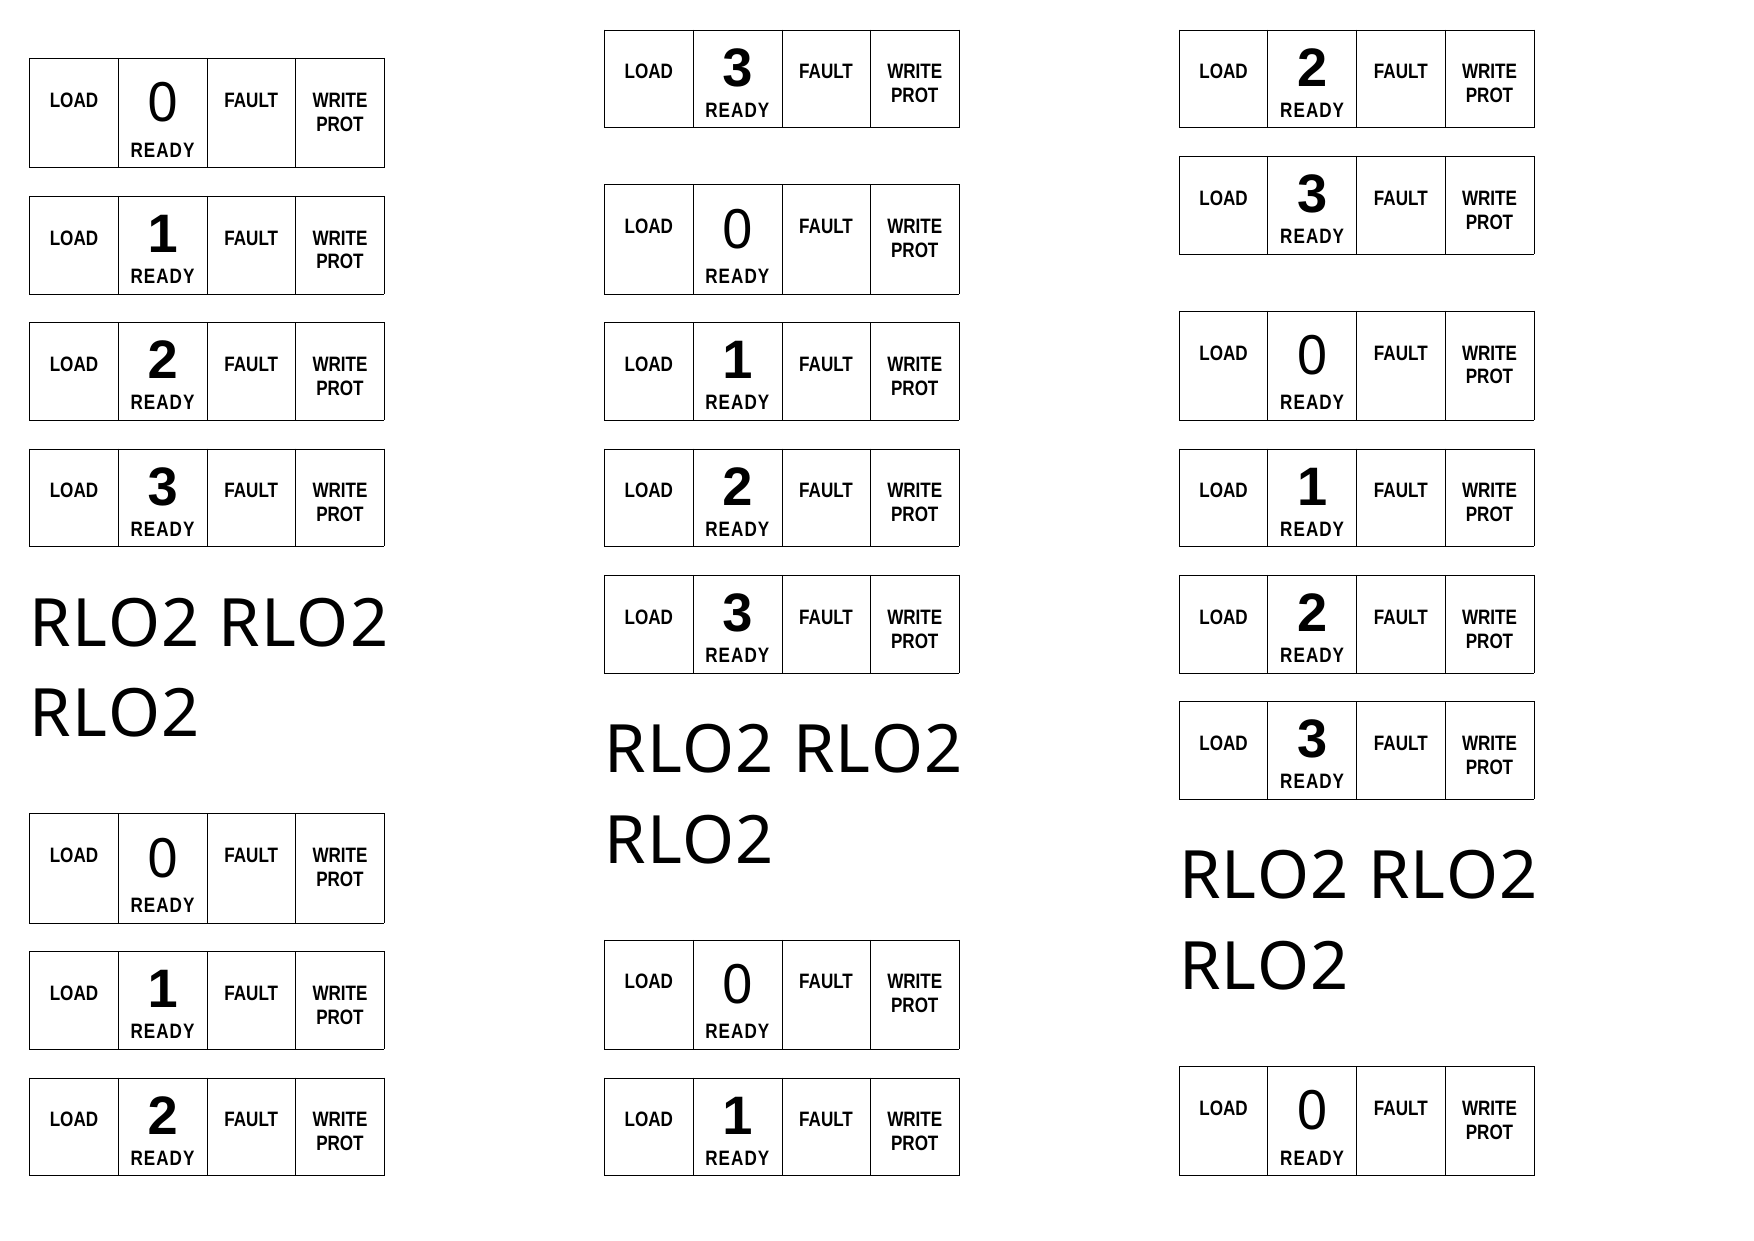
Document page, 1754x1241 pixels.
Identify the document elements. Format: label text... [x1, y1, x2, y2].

table_header 2 READY [1268, 31, 1356, 127]
table_header LOAD [1180, 1067, 1267, 1175]
table_header LOAD [30, 450, 118, 546]
table_header WRITE PROT [296, 197, 384, 293]
table_header WRITE PROT [296, 59, 384, 167]
table_header LOAD [605, 1079, 693, 1175]
table_header WRITE PROT [871, 576, 959, 673]
table_header FAULT [208, 323, 295, 420]
table_header WRITE PROT [1446, 157, 1534, 254]
table_header FAULT [208, 197, 295, 293]
table_header LOAD [1180, 450, 1267, 546]
table_header LOAD [605, 576, 693, 673]
table_header WRITE PROT [1446, 312, 1534, 420]
table_header 0 READY [119, 814, 207, 923]
table_header LOAD [605, 185, 693, 293]
table_header 0 READY [1268, 312, 1356, 420]
table_header WRITE PROT [871, 185, 959, 293]
table_header FAULT [208, 1079, 295, 1175]
table_header WRITE PROT [871, 31, 959, 127]
table_header FAULT [783, 185, 870, 293]
table_header 0 READY [694, 941, 782, 1049]
text RLO2 RLO2 RLO2 [29, 575, 575, 756]
table_header WRITE PROT [296, 450, 384, 546]
table_header LOAD [1180, 576, 1267, 673]
table_header WRITE PROT [1446, 1067, 1534, 1175]
table_header LOAD [1180, 157, 1267, 254]
table_header LOAD [1180, 31, 1267, 127]
table_header WRITE PROT [296, 1079, 384, 1175]
table_header 2 READY [1268, 576, 1356, 673]
table_header 0 READY [119, 59, 207, 167]
table_header LOAD [30, 952, 118, 1049]
table_header WRITE PROT [871, 941, 959, 1049]
table_header FAULT [783, 323, 870, 420]
table_header FAULT [783, 941, 870, 1049]
table_header WRITE PROT [296, 814, 384, 923]
table_header LOAD [605, 31, 693, 127]
table_header FAULT [1357, 31, 1445, 127]
table_header FAULT [1357, 312, 1445, 420]
table_header 3 READY [119, 450, 207, 546]
table_header FAULT [783, 450, 870, 546]
table_header 1 READY [119, 197, 207, 293]
table_header LOAD [30, 59, 118, 167]
table_header 3 READY [1268, 157, 1356, 254]
table_header 3 READY [694, 31, 782, 127]
table_header LOAD [30, 1079, 118, 1175]
table_header 1 READY [694, 323, 782, 420]
text RLO2 RLO2 RLO2 [604, 701, 1150, 883]
table_header FAULT [1357, 450, 1445, 546]
table_header WRITE PROT [871, 450, 959, 546]
table_header 2 READY [694, 450, 782, 546]
table_header WRITE PROT [1446, 702, 1534, 799]
table_header LOAD [605, 450, 693, 546]
table_header FAULT [783, 31, 870, 127]
table_header 1 READY [119, 952, 207, 1049]
table_header 3 READY [1268, 702, 1356, 799]
table_header 0 READY [694, 185, 782, 293]
table_header WRITE PROT [1446, 450, 1534, 546]
table_header LOAD [605, 941, 693, 1049]
table_header WRITE PROT [296, 952, 384, 1049]
table_header FAULT [1357, 702, 1445, 799]
table_header WRITE PROT [1446, 31, 1534, 127]
table_header WRITE PROT [871, 1079, 959, 1175]
table_header LOAD [1180, 312, 1267, 420]
table_header 2 READY [119, 1079, 207, 1175]
table_header LOAD [1180, 702, 1267, 799]
table_header 1 READY [694, 1079, 782, 1175]
table_header FAULT [1357, 576, 1445, 673]
table_header LOAD [30, 197, 118, 293]
table_header 3 READY [694, 576, 782, 673]
table_header FAULT [783, 1079, 870, 1175]
table_header WRITE PROT [1446, 576, 1534, 673]
table_header WRITE PROT [871, 323, 959, 420]
table_header 2 READY [119, 323, 207, 420]
table_header WRITE PROT [296, 323, 384, 420]
table_header FAULT [208, 59, 295, 167]
table_header FAULT [783, 576, 870, 673]
text RLO2 RLO2 RLO2 [1179, 827, 1724, 1009]
table_header FAULT [208, 952, 295, 1049]
table_header FAULT [1357, 157, 1445, 254]
table_header LOAD [605, 323, 693, 420]
table_header FAULT [1357, 1067, 1445, 1175]
table_header 1 READY [1268, 450, 1356, 546]
table_header 0 READY [1268, 1067, 1356, 1175]
table_header LOAD [30, 323, 118, 420]
table_header FAULT [208, 814, 295, 923]
table_header FAULT [208, 450, 295, 546]
table_header LOAD [30, 814, 118, 923]
